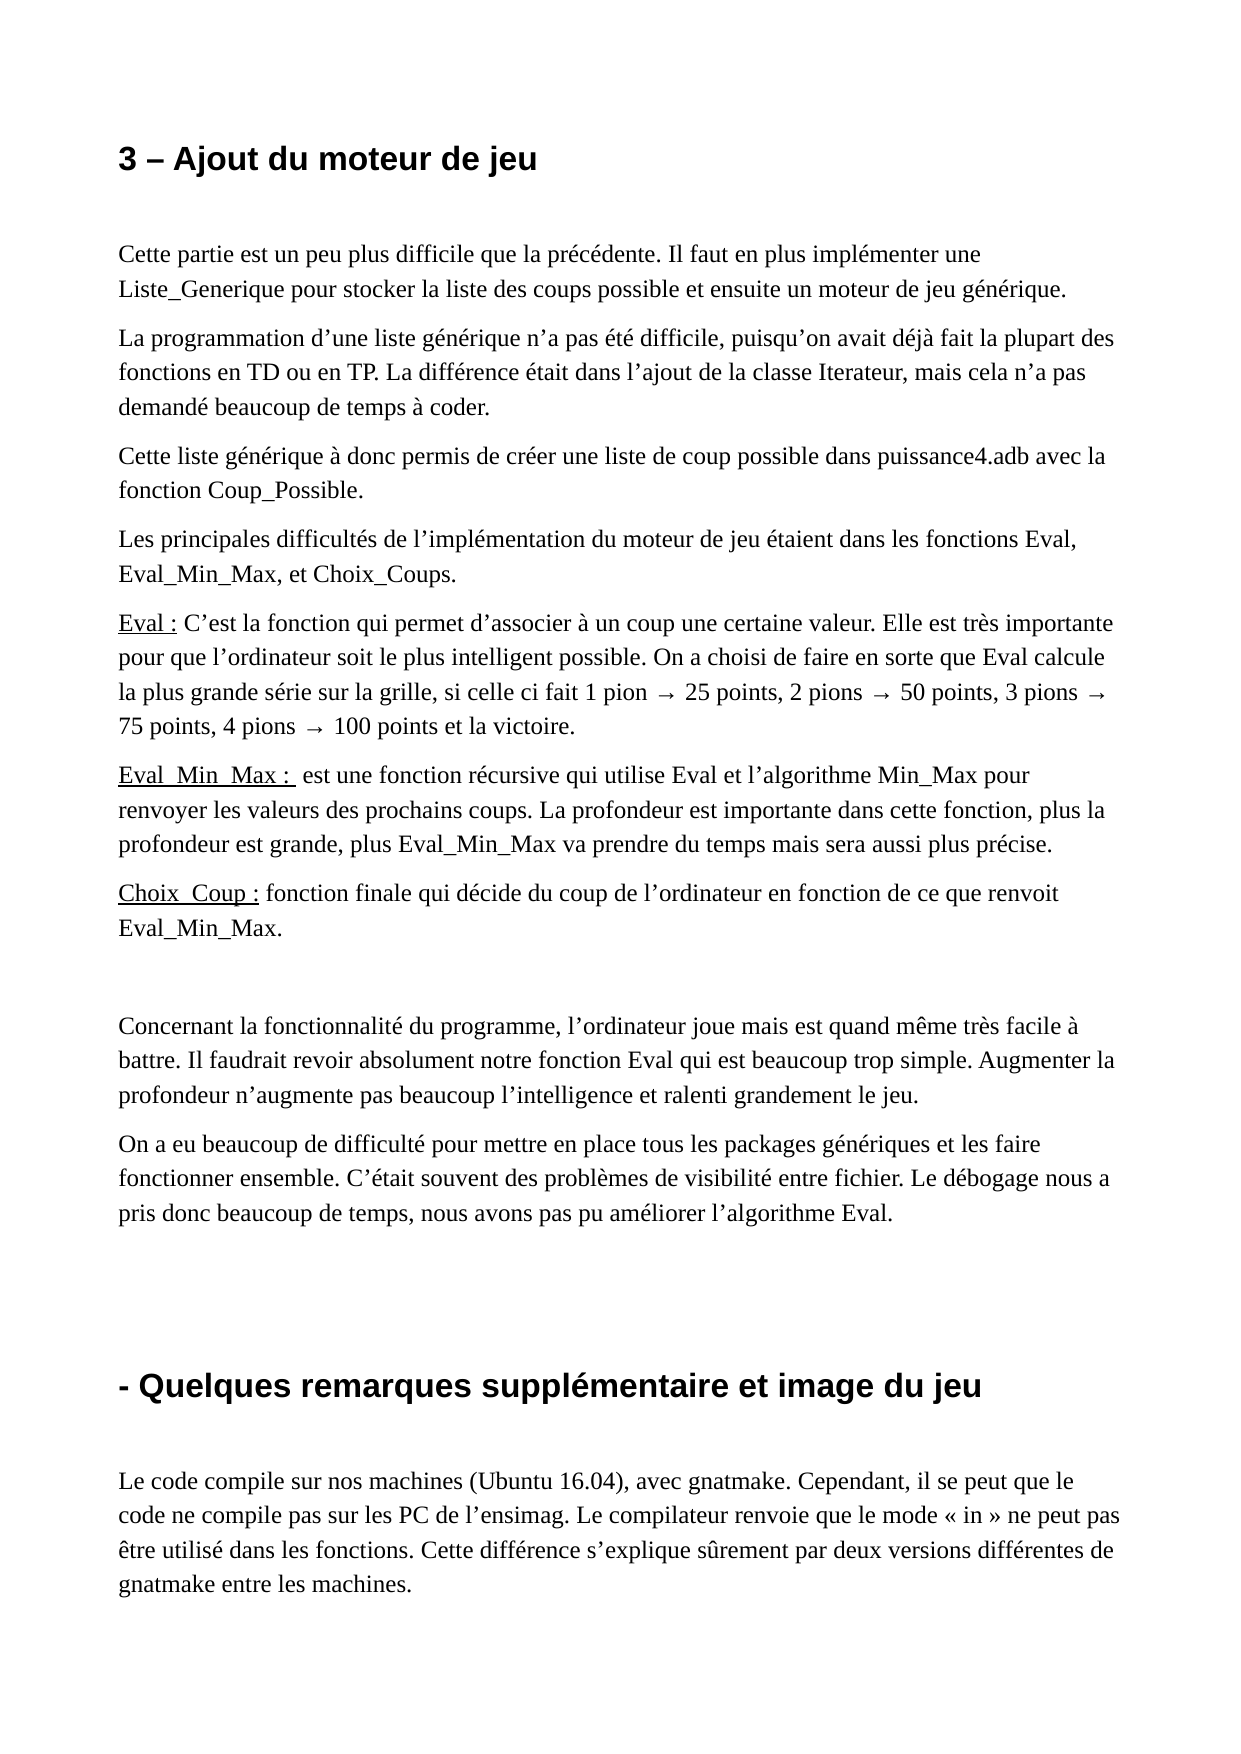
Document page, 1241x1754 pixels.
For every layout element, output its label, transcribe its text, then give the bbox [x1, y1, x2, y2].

text Les principales difficultés de l’implémentation du moteur de jeu étaient dans les fonctions Eval, Eval_Min_Max, et Choix_Coups. [118, 524, 1122, 587]
text Cette partie est un peu plus difficile que la précédente. Il faut en plus implémenter une Liste_Generique pour stocker la liste des coups possible et ensuite un moteur de jeu générique. [118, 239, 1122, 302]
text Eval_Min_Max : est une fonction récursive qui utilise Eval et l’algorithme Min_Max pour renvoyer les valeurs des prochains coups. La profondeur est importante dans cette fonction, plus la profondeur est grande, plus Eval_Min_Max va prendre du temps mais sera aussi plus précise. [118, 760, 1122, 858]
text On a eu beaucoup de difficulté pour mettre en place tous les packages génériques et les faire fonctionner ensemble. C’était souvent des problèmes de visibilité entre fichier. Le débogage nous a pris donc beaucoup de temps, nous avons pas pu améliorer l’algorithme Eval. [118, 1129, 1122, 1227]
subtitle 3 – Ajout du moteur de jeu [118, 139, 1122, 178]
subtitle - Quelques remarques supplémentaire et image du jeu [118, 1366, 1122, 1404]
text Le code compile sur nos machines (Ubuntu 16.04), avec gnatmake. Cependant, il se peut que le code ne compile pas sur les PC de l’ensimag. Le compilateur renvoie que le mode « in » ne peut pas être utilisé dans les fonctions. Cette différence s’explique sûrement par deux versions différentes de gnatmake entre les machines. [118, 1466, 1122, 1598]
text Choix_Coup : fonction finale qui décide du coup de l’ordinateur en fonction de ce que renvoit Eval_Min_Max. [118, 878, 1122, 942]
text Eval : C’est la fonction qui permet d’associer à un coup une certaine valeur. Elle est très importante pour que l’ordinateur soit le plus intelligent possible. On a choisi de faire en sorte que Eval calcule la plus grande série sur la grille, si celle ci fait 1 pion → 25 points, 2 pions → 50 points, 3 pions → 75 points, 4 pions → 100 points et la victoire. [118, 608, 1122, 740]
text La programmation d’une liste générique n’a pas été difficile, puisqu’on avait déjà fait la plupart des fonctions en TD ou en TP. La différence était dans l’ajout de la classe Iterateur, mais cela n’a pas demandé beaucoup de temps à coder. [118, 323, 1122, 420]
text Concernant la fonctionnalité du programme, l’ordinateur joue mais est quand même très facile à battre. Il faudrait revoir absolument notre fonction Eval qui est beaucoup trop simple. Augmenter la profondeur n’augmente pas beaucoup l’intelligence et ralenti grandement le jeu. [118, 1011, 1122, 1109]
text Cette liste générique à donc permis de créer une liste de coup possible dans puissance4.adb avec la fonction Coup_Possible. [118, 441, 1122, 504]
